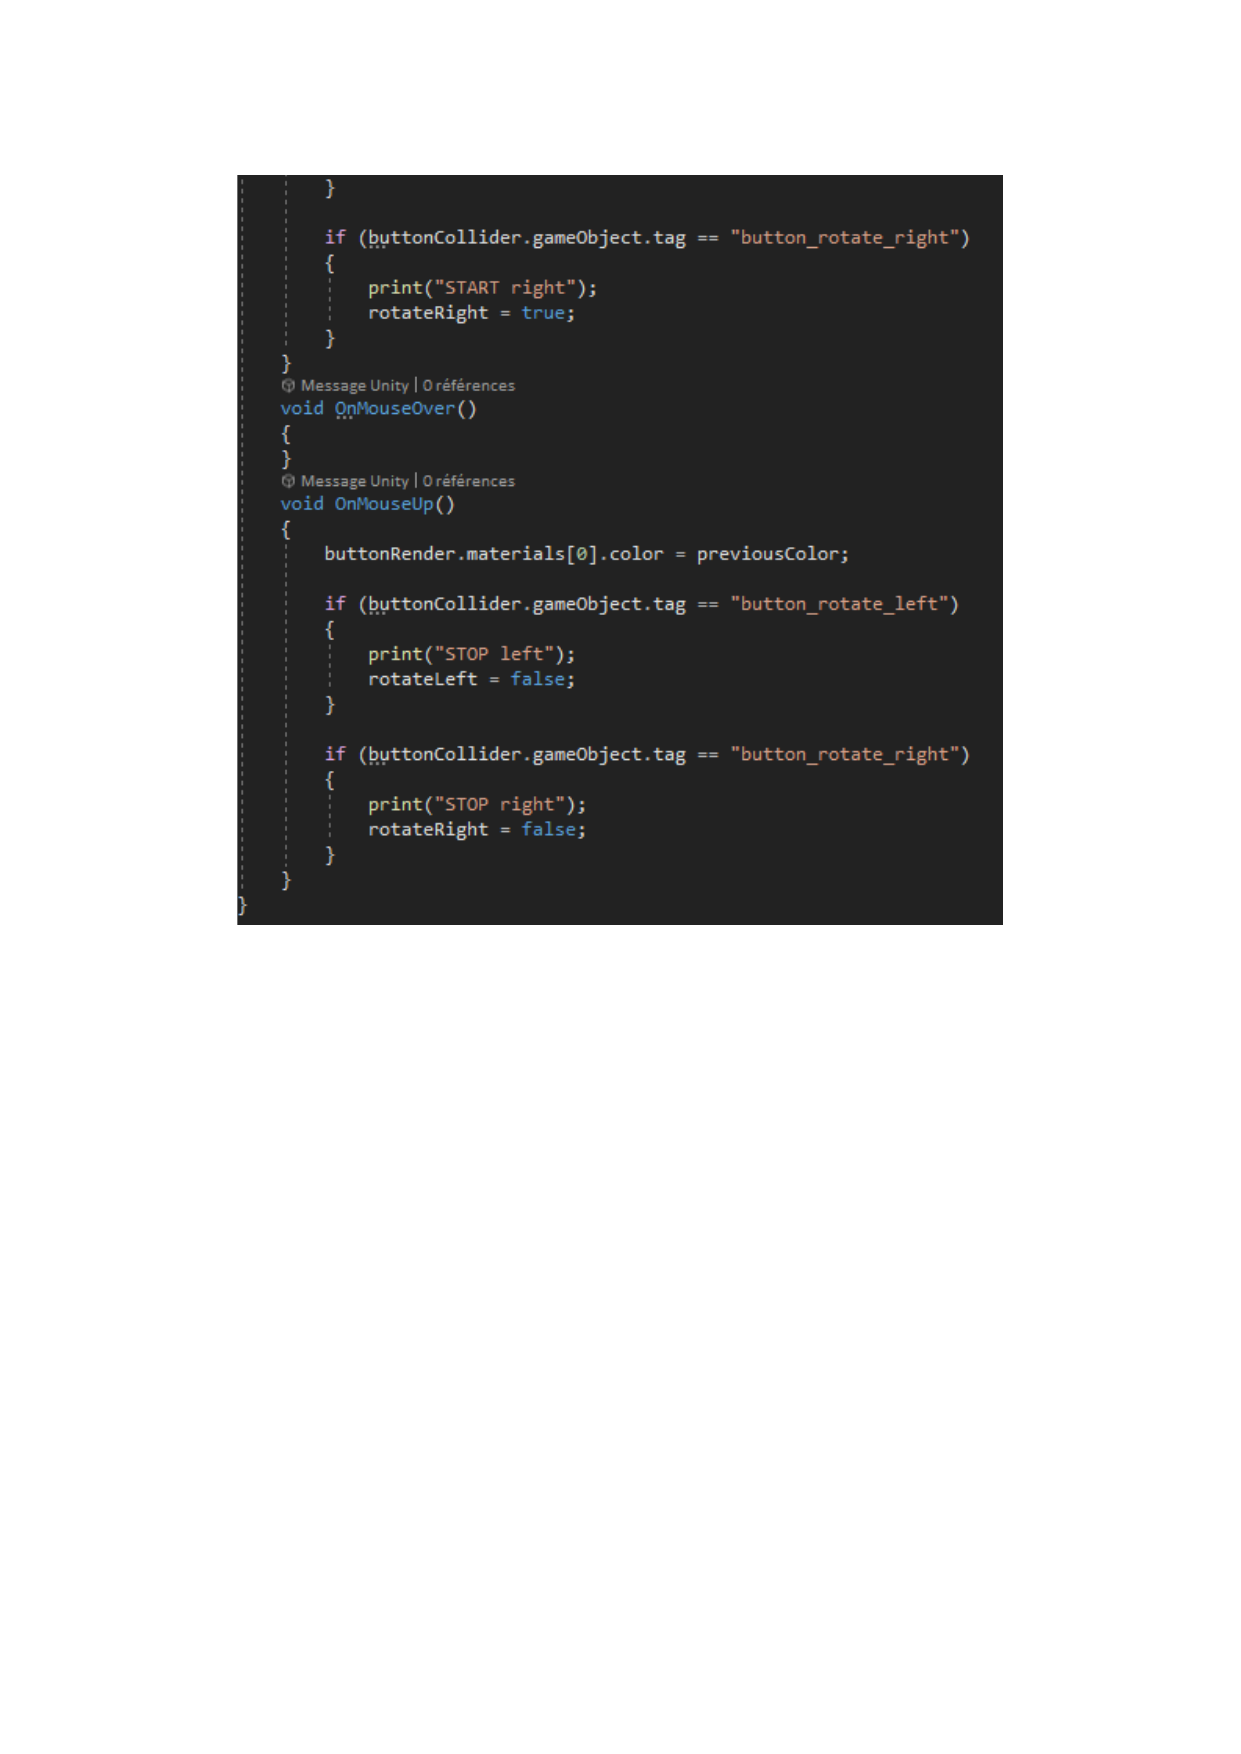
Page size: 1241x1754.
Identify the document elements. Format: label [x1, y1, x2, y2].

picture [237, 175, 1003, 925]
